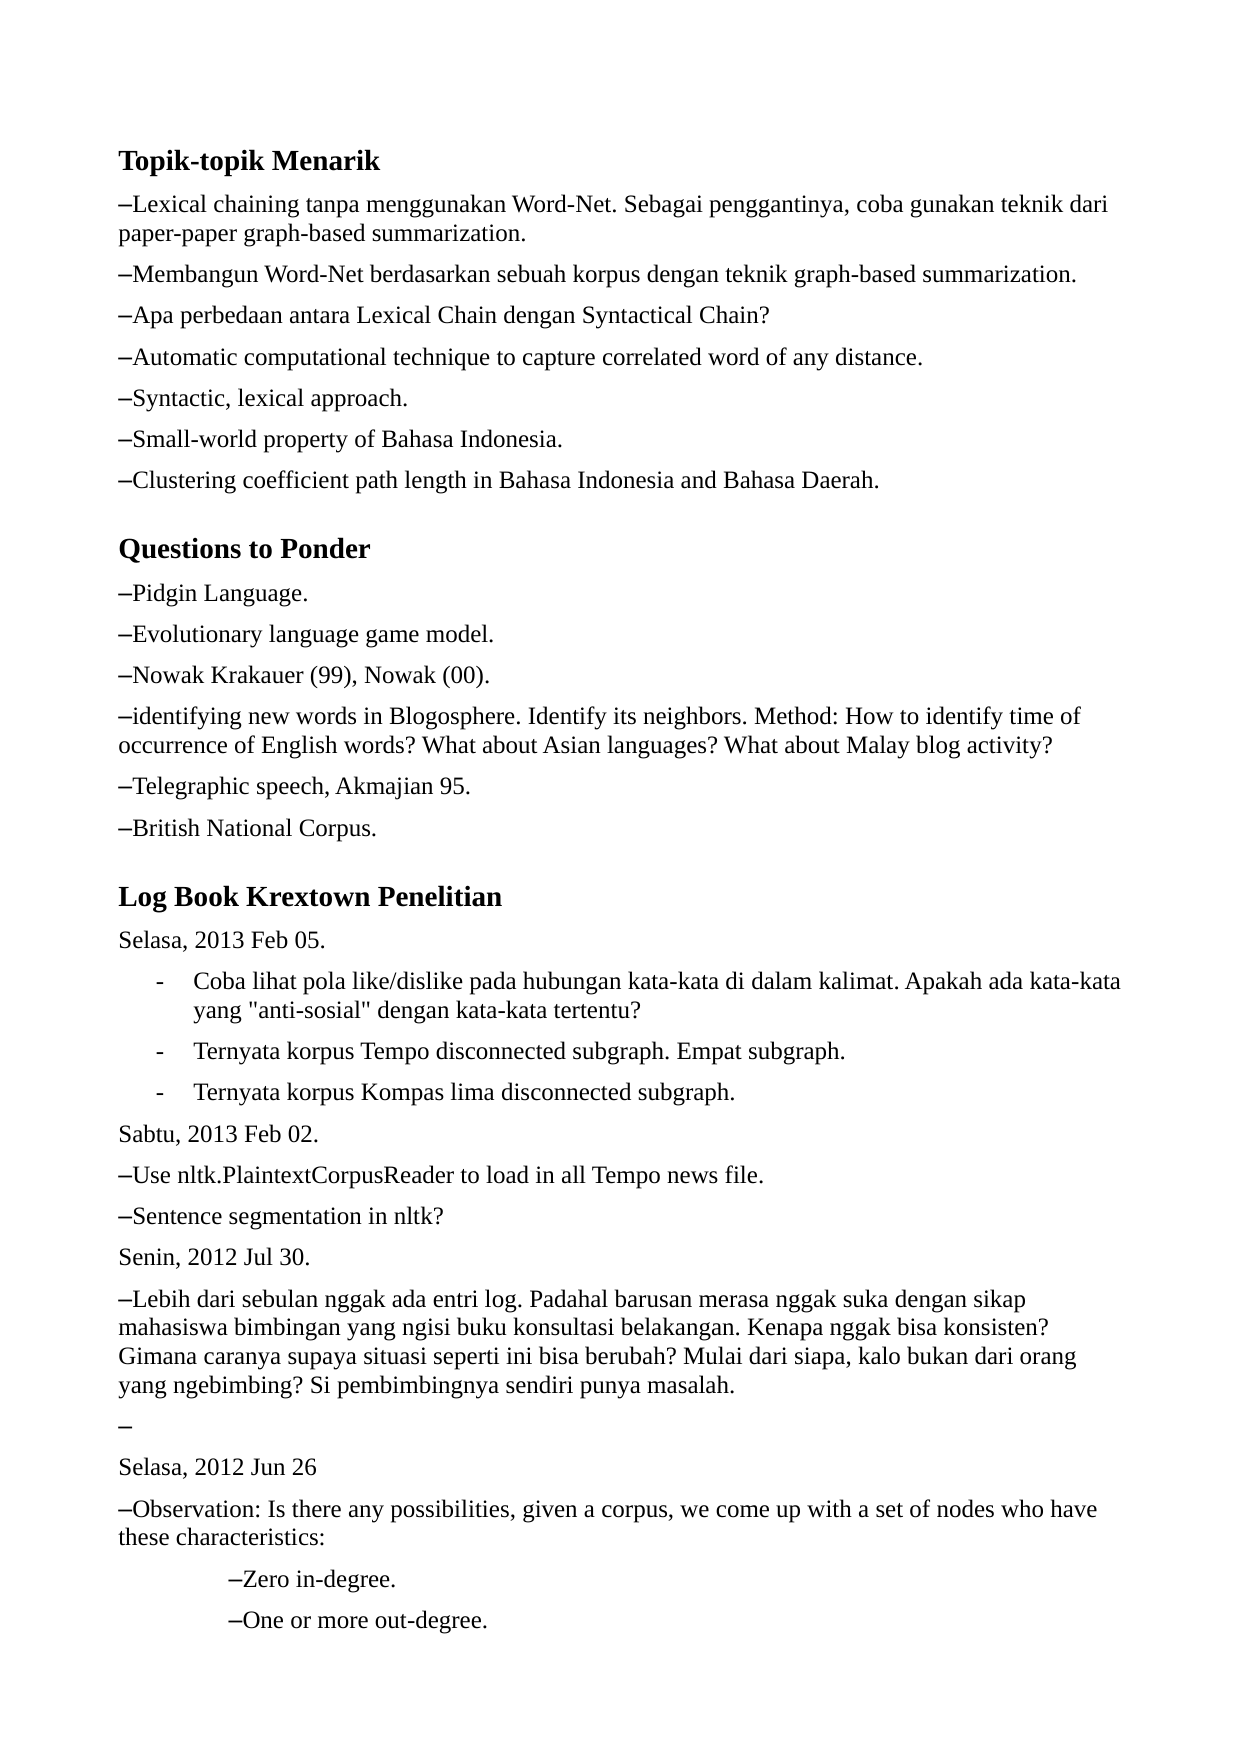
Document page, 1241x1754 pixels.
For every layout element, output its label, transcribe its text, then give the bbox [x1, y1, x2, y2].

list Membangun Word-Net berdasarkan sebuah korpus dengan teknik graph-based summarization. [118, 259, 1122, 288]
list Automatic computational technique to capture correlated word of any distance. [118, 342, 1122, 370]
list Clustering coefficient path length in Bahasa Indonesia and Bahasa Daerah. [118, 465, 1122, 494]
subtitle Questions to Ponder [118, 532, 1122, 565]
list British National Corpus. [118, 813, 1122, 841]
text Selasa, 2013 Feb 05. [118, 925, 1122, 954]
list Lexical chaining tanpa menggunakan Word-Net. Sebagai penggantinya, coba gunakan teknik dari paper-paper graph-based summarization. [118, 189, 1122, 247]
list Use nltk.PlaintextCorpusReader to load in all Tempo news file. [118, 1160, 1122, 1189]
list Coba lihat pola like/dislike pada hubungan kata-kata di dalam kalimat. Apakah ada kata-kata yang "anti-sosial" dengan kata-kata tertentu? [156, 966, 1122, 1024]
list Ternyata korpus Tempo disconnected subgraph. Empat subgraph. [156, 1036, 1122, 1065]
list Telegraphic speech, Akmajian 95. [118, 771, 1122, 800]
list Pidgin Language. [118, 578, 1122, 606]
list identifying new words in Blogosphere. Identify its neighbors. Method: How to identify time of occurrence of English words? What about Asian languages? What about Malay blog activity? [118, 701, 1122, 759]
list Zero in-degree. [228, 1564, 1122, 1592]
list Syntactic, lexical approach. [118, 383, 1122, 412]
list Ternyata korpus Kompas lima disconnected subgraph. [156, 1077, 1122, 1106]
list Small-world property of Bahasa Indonesia. [118, 424, 1122, 453]
list Observation: Is there any possibilities, given a corpus, we come up with a set of nodes who have these characteristics: [118, 1494, 1122, 1551]
subtitle Log Book Krextown Penelitian [118, 879, 1122, 912]
text Sabtu, 2013 Feb 02. [118, 1119, 1122, 1147]
list Lebih dari sebulan nggak ada entri log. Padahal barusan merasa nggak suka dengan sikap mahasiswa bimbingan yang ngisi buku konsultasi belakangan. Kenapa nggak bisa konsisten? Gimana caranya supaya situasi seperti ini bisa berubah? Mulai dari siapa, kalo bukan dari orang yang ngebimbing? Si pembimbingnya sendiri punya masalah. [118, 1284, 1122, 1399]
list Evolutionary language game model. [118, 619, 1122, 648]
subtitle Topik-topik Menarik [118, 143, 1122, 177]
list Apa perbedaan antara Lexical Chain dengan Syntactical Chain? [118, 300, 1122, 329]
list One or more out-degree. [228, 1605, 1122, 1634]
list Nowak Krakauer (99), Nowak (00). [118, 660, 1122, 689]
text Senin, 2012 Jul 30. [118, 1242, 1122, 1271]
text Selasa, 2012 Jun 26 [118, 1452, 1122, 1481]
list Sentence segmentation in nltk? [118, 1201, 1122, 1230]
